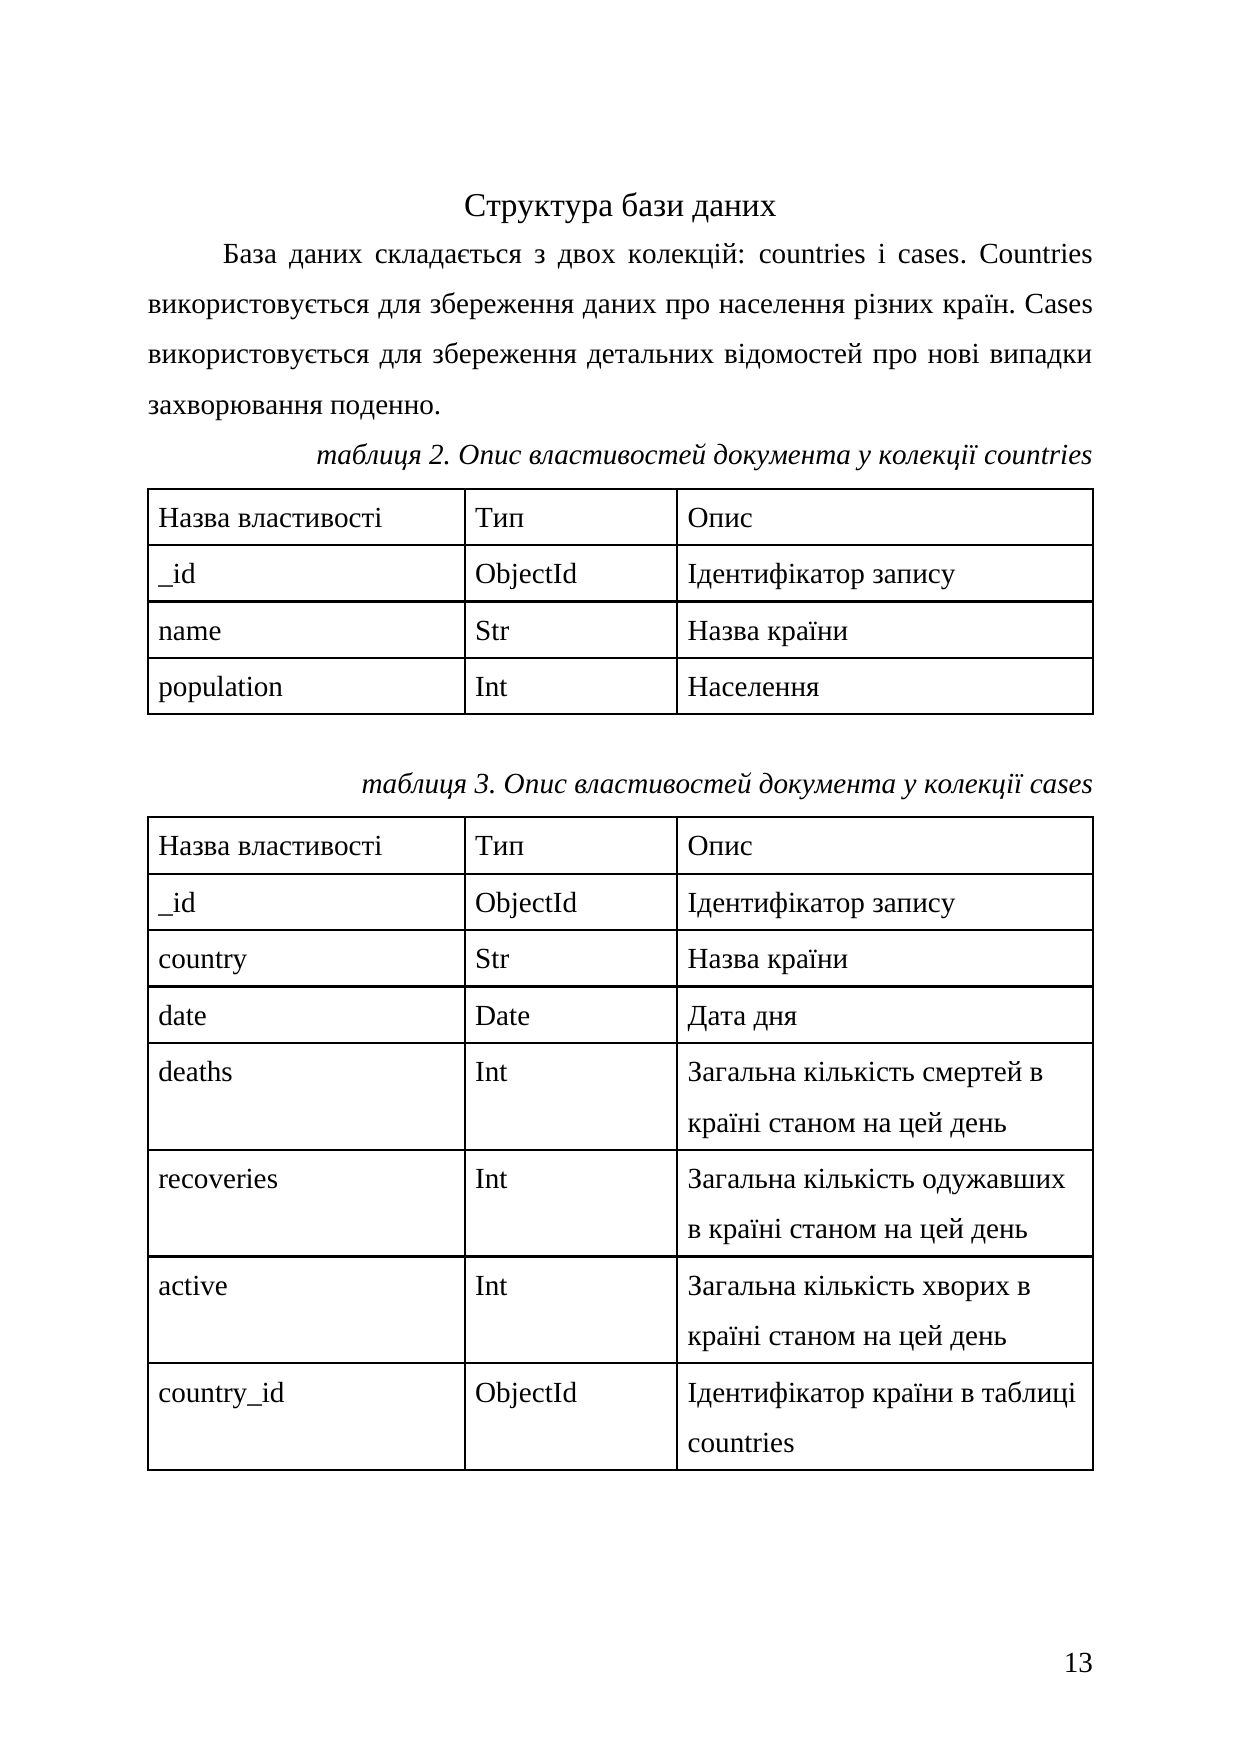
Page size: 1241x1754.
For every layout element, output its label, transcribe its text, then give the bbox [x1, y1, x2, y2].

text таблиця 2. Опис властивостей документа у колекції countries [148, 437, 1093, 471]
table_cell Назва країни [678, 603, 1092, 657]
subtitle Структура бази даних [148, 185, 1093, 223]
table_cell Дата дня [678, 988, 1092, 1042]
table_cell date [149, 988, 464, 1042]
table_header Назва властивості [149, 818, 464, 872]
table_cell name [149, 603, 464, 657]
table_cell recoveries [149, 1151, 464, 1255]
table_cell Str [466, 931, 676, 985]
table_header Назва властивості [149, 490, 464, 544]
table_cell Str [466, 603, 676, 657]
table_cell Ідентифікатор країни в таблиці countries [678, 1364, 1092, 1469]
table_cell population [149, 659, 464, 713]
table_cell Int [466, 1258, 676, 1362]
table_cell Назва країни [678, 931, 1092, 985]
table_cell _id [149, 875, 464, 929]
table_cell ObjectId [466, 1364, 676, 1469]
table_cell country [149, 931, 464, 985]
table_cell active [149, 1258, 464, 1362]
table_cell ObjectId [466, 875, 676, 929]
table_cell Int [466, 1044, 676, 1149]
text таблиця 3. Опис властивостей документа у колекції cases [148, 766, 1093, 799]
table_cell Int [466, 659, 676, 713]
table_cell Загальна кількість одужавших в країні станом на цей день [678, 1151, 1092, 1255]
table_cell ObjectId [466, 546, 676, 600]
text База даних складається з двох колекцій: countries i cases. Countries використовується для збереження даних про населення різних країн. Cases використовується для збереження детальних відомостей про нові випадки захворювання поденно. [148, 236, 1093, 420]
table_cell Загальна кількість хворих в країні станом на цей день [678, 1258, 1092, 1362]
table_header Опис [678, 490, 1092, 544]
table_header Тип [466, 490, 676, 544]
table_cell Ідентифікатор запису [678, 875, 1092, 929]
table_header Опис [678, 818, 1092, 872]
table_cell _id [149, 546, 464, 600]
table_cell Ідентифікатор запису [678, 546, 1092, 600]
table_cell Загальна кількість смертей в країні станом на цей день [678, 1044, 1092, 1149]
table_cell Населення [678, 659, 1092, 713]
table_cell country_id [149, 1364, 464, 1469]
table_cell Date [466, 988, 676, 1042]
table_header Тип [466, 818, 676, 872]
table_cell deaths [149, 1044, 464, 1149]
table_cell Int [466, 1151, 676, 1255]
